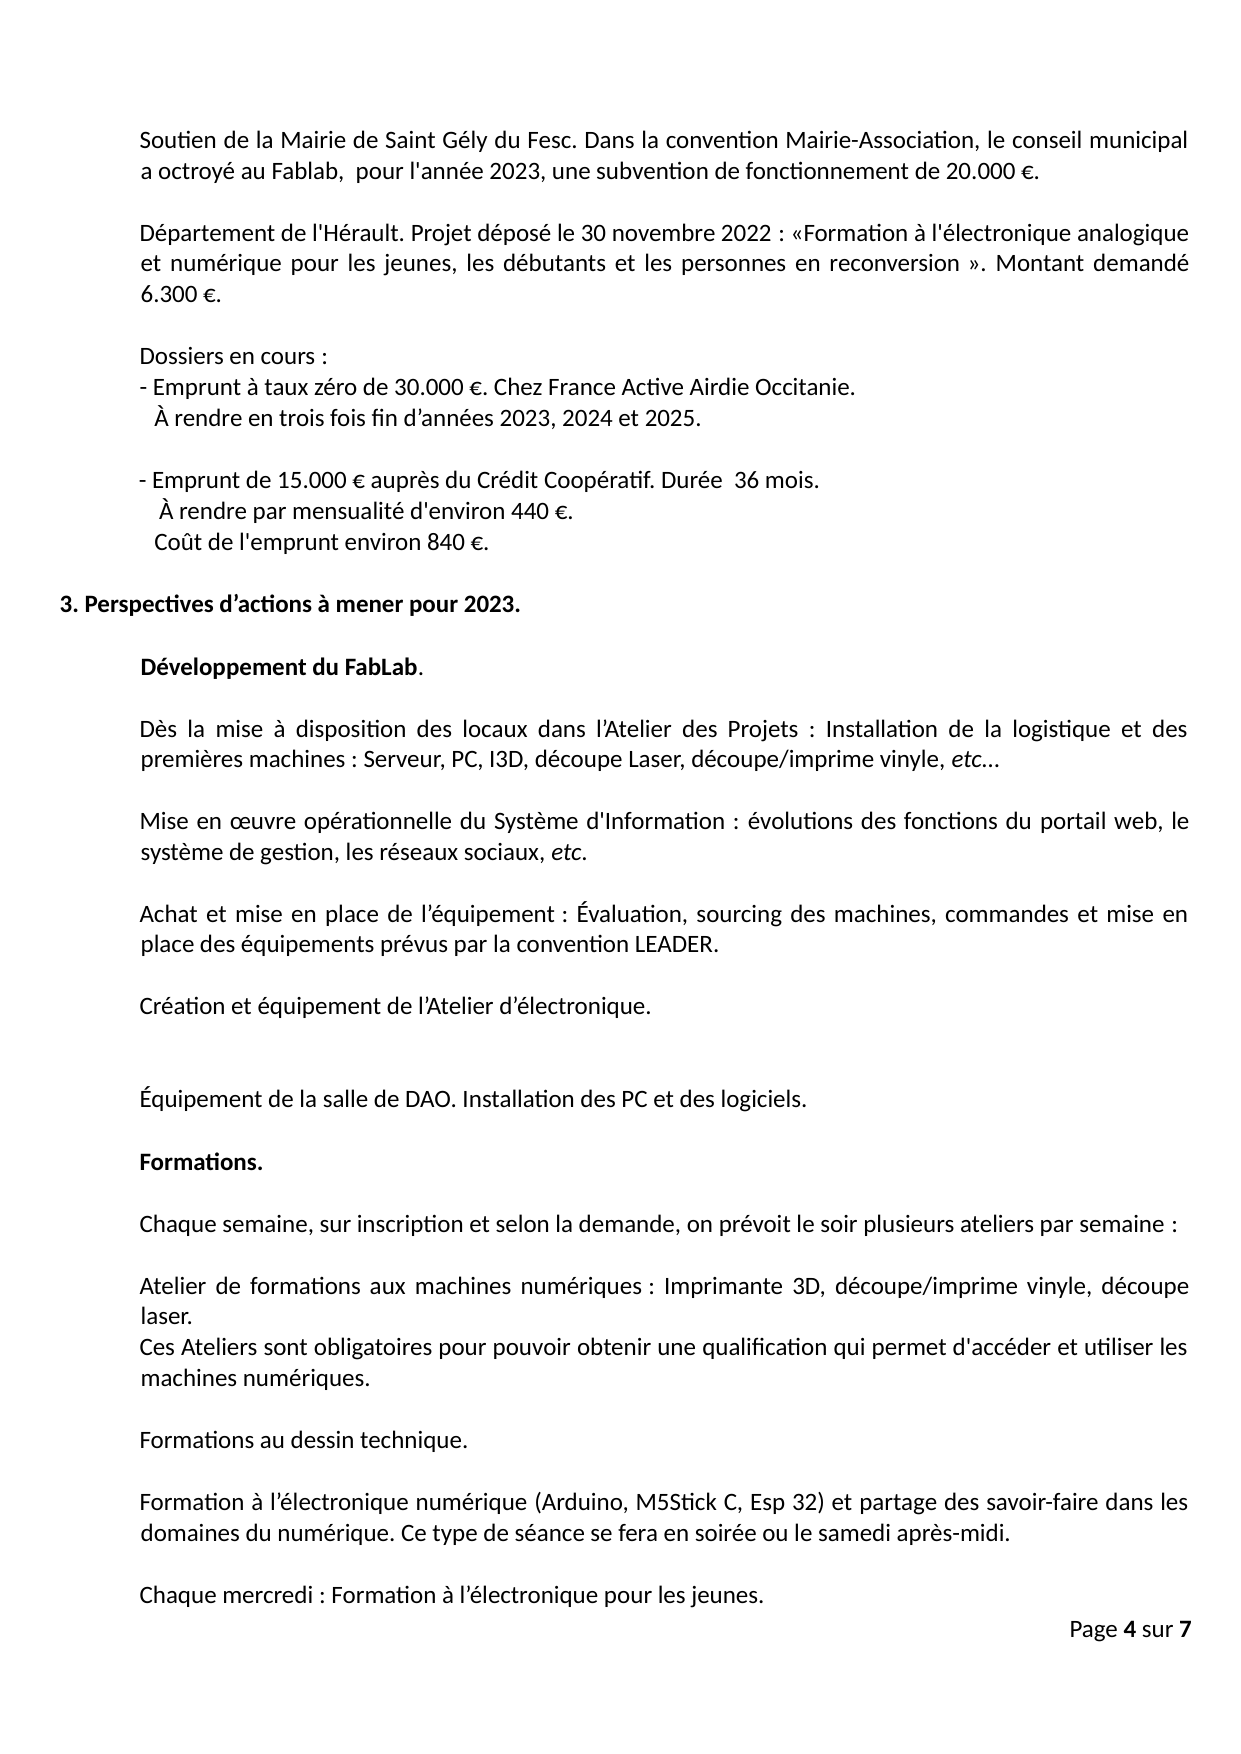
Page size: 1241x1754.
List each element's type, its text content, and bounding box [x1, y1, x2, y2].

text Ces Ateliers sont obligatoires pour pouvoir obtenir une qualification qui permet d'accéder et utiliser les machines numériques. [139, 1331, 1189, 1392]
text Formations au dessin technique. [139, 1424, 1189, 1454]
text Chaque semaine, sur inscription et selon la demande, on prévoit le soir plusieurs ateliers par semaine : [139, 1208, 1189, 1238]
text Atelier de formations aux machines numériques : Imprimante 3D, découpe/imprime vinyle, découpe laser. [139, 1270, 1189, 1331]
text Développement du FabLab. [139, 651, 1189, 681]
text Chaque mercredi : Formation à l’électronique pour les jeunes. [139, 1579, 1189, 1609]
text Soutien de la Mairie de Saint Gély du Fesc. Dans la convention Mairie-Association, le conseil municipal a octroyé au Fablab, pour l'année 2023, une subvention de fonctionnement de 20.000 €. [139, 124, 1189, 186]
text Équipement de la salle de DAO. Installation des PC et des logiciels. [139, 1084, 1189, 1114]
text Dossiers en cours : [139, 340, 1189, 371]
text Coût de l'emprunt environ 840 €. [142, 526, 1188, 557]
text À rendre en trois fois fin d’années 2023, 2024 et 2025. [142, 402, 1188, 433]
text Dès la mise à disposition des locaux dans l’Atelier des Projets : Installation de la logistique et des premières machines : Serveur, PC, I3D, découpe Laser, découpe/imprime vinyle, etc… [139, 713, 1189, 774]
text Achat et mise en place de l’équipement : Évaluation, sourcing des machines, commandes et mise en place des équipements prévus par la convention LEADER. [139, 898, 1189, 959]
text Création et équipement de l’Atelier d’électronique. [139, 991, 1189, 1021]
text Mise en œuvre opérationnelle du Système d'Information : évolutions des fonctions du portail web, le système de gestion, les réseaux sociaux, etc. [139, 805, 1189, 866]
text - Emprunt à taux zéro de 30.000 €. Chez France Active Airdie Occitanie. [139, 371, 1189, 402]
text Département de l'Hérault. Projet déposé le 30 novembre 2022 : «Formation à l'électronique analogique et numérique pour les jeunes, les débutants et les personnes en reconversion ». Montant demandé 6.300 €. [139, 217, 1189, 309]
text Formation à l’électronique numérique (Arduino, M5Stick C, Esp 32) et partage des savoir-faire dans les domaines du numérique. Ce type de séance se fera en soirée ou le samedi après-midi. [139, 1486, 1189, 1547]
list - Emprunt de 15.000 € auprès du Crédit Coopératif. Durée 36 mois. [112, 464, 1191, 495]
list À rendre par mensualité d'environ 440 €. [157, 495, 1191, 526]
text Formations. [139, 1146, 1189, 1176]
text 3. Perspectives d’actions à mener pour 2023. [48, 588, 1191, 619]
